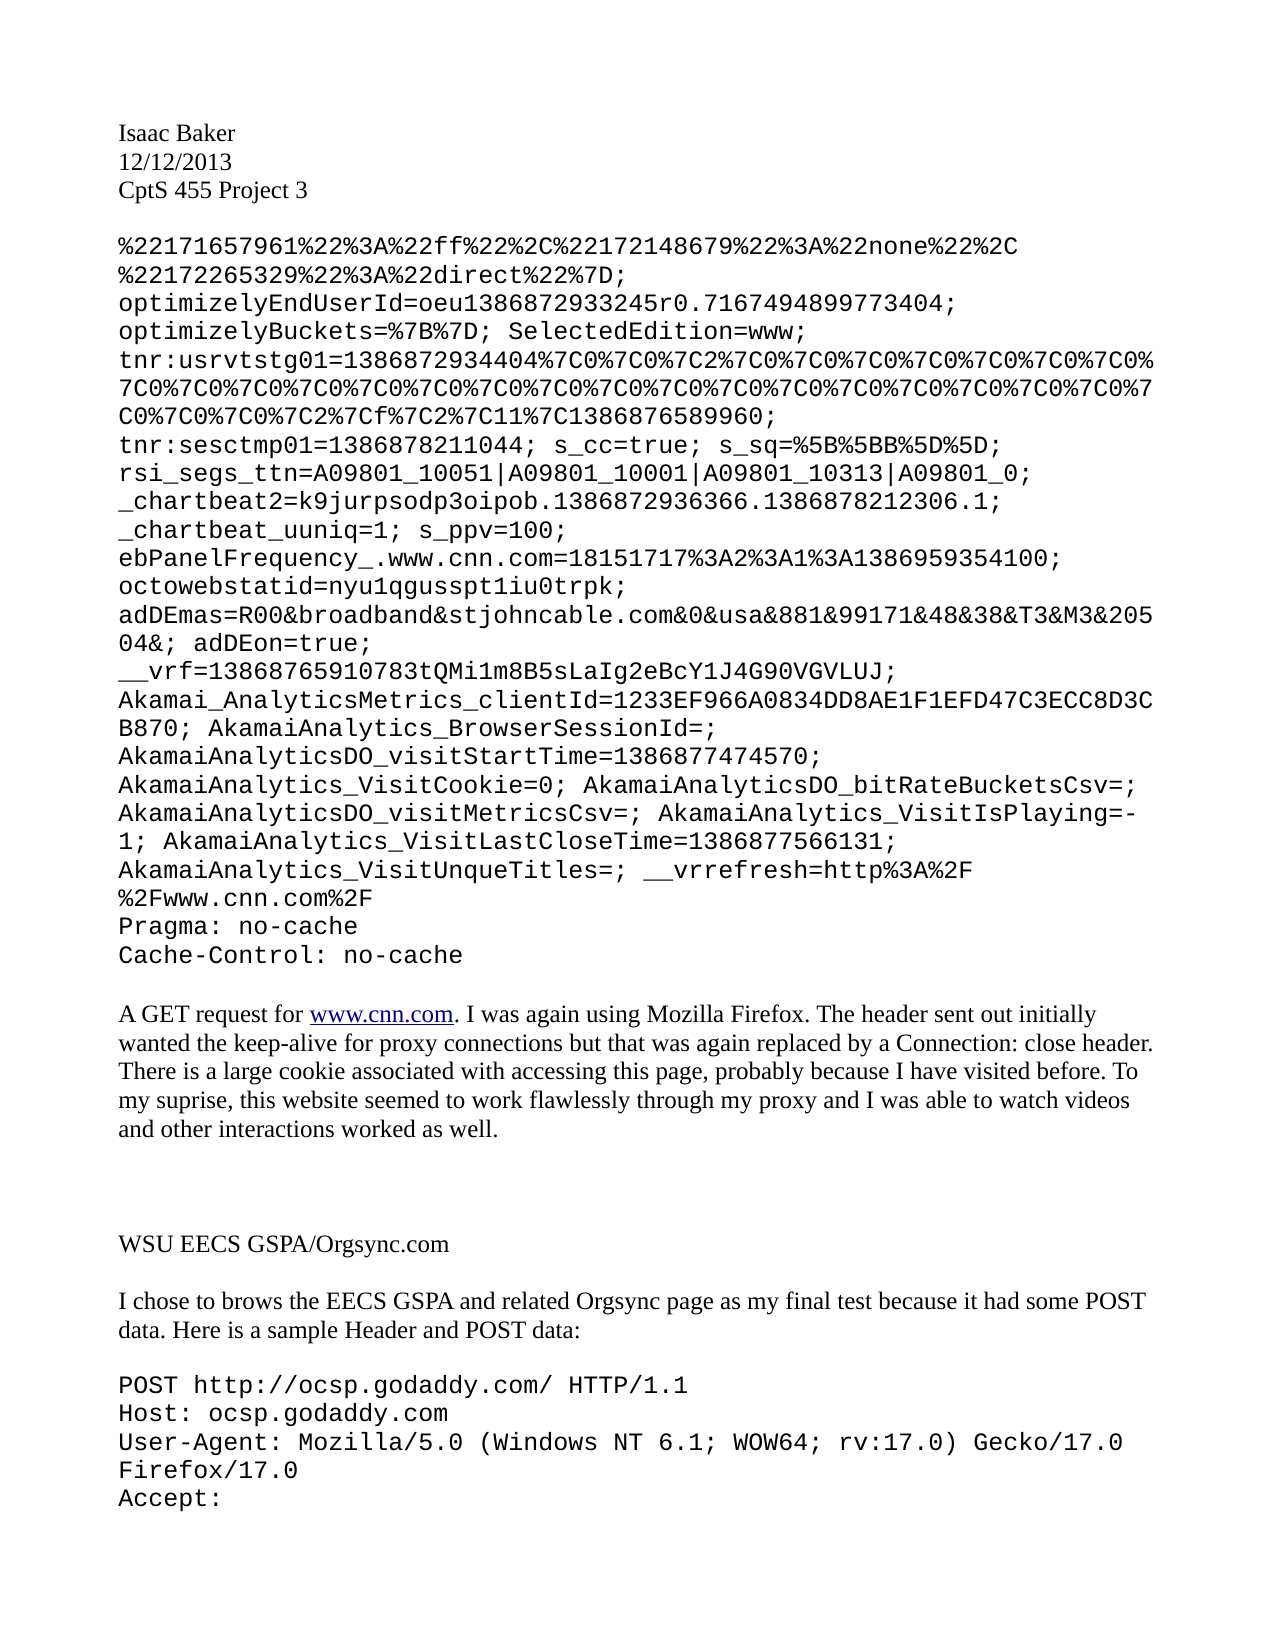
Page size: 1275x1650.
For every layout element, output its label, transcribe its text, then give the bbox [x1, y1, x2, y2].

text Cache-Control: no-cache [118, 942, 1157, 971]
text Pragma: no-cache [118, 914, 1157, 942]
text Host: ocsp.godaddy.com [118, 1401, 1157, 1429]
text A GET request for www.cnn.com. I was again using Mozilla Firefox. The header sent out initially wanted the keep-alive for proxy connections but that was again replaced by a Connection: close header. There is a large cookie associated with accessing this page, probably because I have visited before. To my suprise, this website seemed to work flawlessly through my proxy and I was able to watch videos and other interactions worked as well. [118, 999, 1157, 1143]
text %22171657961%22%3A%22ff%22%2C%22172148679%22%3A%22none%22%2C%22172265329%22%3A%22direct%22%7D; optimizelyEndUserId=oeu1386872933245r0.7167494899773404; optimizelyBuckets=%7B%7D; SelectedEdition=www; tnr:usrvtstg01=1386872934404%7C0%7C0%7C2%7C0%7C0%7C0%7C0%7C0%7C0%7C0%7C0%7C0%7C0%7C0%7C0%7C0%7C0%7C0%7C0%7C0%7C0%7C0%7C0%7C0%7C0%7C0%7C0%7C0%7C0%7C0%7C2%7Cf%7C2%7C11%7C1386876589960; tnr:sesctmp01=1386878211044; s_cc=true; s_sq=%5B%5BB%5D%5D; rsi_segs_ttn=A09801_10051|A09801_10001|A09801_10313|A09801_0; _chartbeat2=k9jurpsodp3oipob.1386872936366.1386878212306.1; _chartbeat_uuniq=1; s_ppv=100; ebPanelFrequency_.www.cnn.com=18151717%3A2%3A1%3A1386959354100; octowebstatid=nyu1qgusspt1iu0trpk; adDEmas=R00&broadband&stjohncable.com&0&usa&881&99171&48&38&T3&M3&20504&; adDEon=true; __vrf=13868765910783tQMi1m8B5sLaIg2eBcY1J4G90VGVLUJ; Akamai_AnalyticsMetrics_clientId=1233EF966A0834DD8AE1F1EFD47C3ECC8D3CB870; AkamaiAnalytics_BrowserSessionId=; AkamaiAnalyticsDO_visitStartTime=1386877474570; AkamaiAnalytics_VisitCookie=0; AkamaiAnalyticsDO_bitRateBucketsCsv=; AkamaiAnalyticsDO_visitMetricsCsv=; AkamaiAnalytics_VisitIsPlaying=-1; AkamaiAnalytics_VisitLastCloseTime=1386877566131; AkamaiAnalytics_VisitUnqueTitles=; __vrrefresh=http%3A%2F%2Fwww.cnn.com%2F [118, 234, 1157, 914]
text I chose to brows the EECS GSPA and related Orgsync page as my final test because it had some POST data. Here is a sample Header and POST data: POST http://ocsp.godaddy.com/ HTTP/1.1 [118, 1286, 1157, 1401]
text WSU EECS GSPA/Orgsync.com [118, 1229, 1157, 1258]
text Accept: [118, 1486, 1157, 1514]
text User-Agent: Mozilla/5.0 (Windows NT 6.1; WOW64; rv:17.0) Gecko/17.0 Firefox/17.0 [118, 1429, 1157, 1486]
